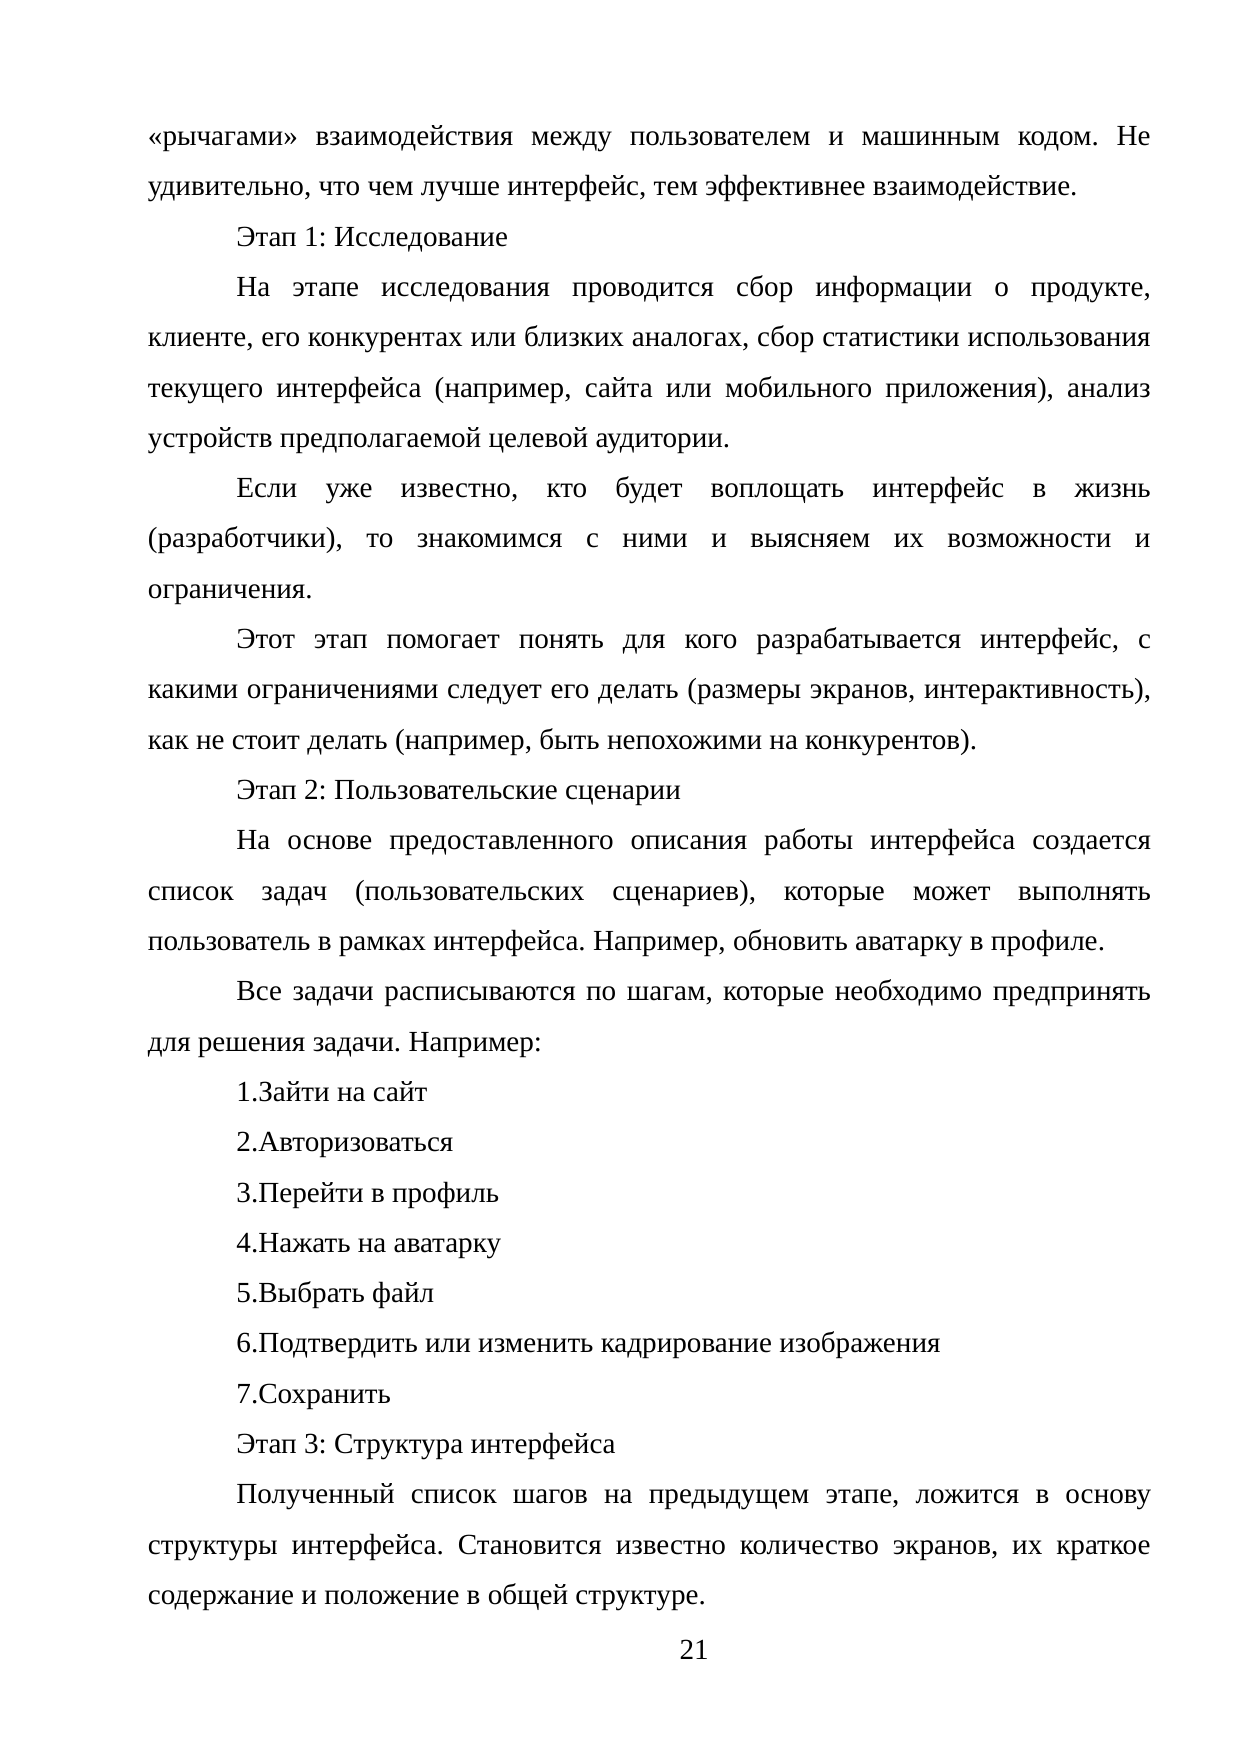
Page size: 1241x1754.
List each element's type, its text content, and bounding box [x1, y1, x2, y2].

list Нажать на аватарку [148, 1225, 1152, 1258]
list Авторизоваться [148, 1124, 1152, 1158]
text На основе предоставленного описания работы интерфейса создается список задач (пользовательских сценариев), которые может выполнять пользователь в рамках интерфейса. Например, обновить аватарку в профиле. [148, 822, 1152, 957]
list Перейти в профиль [148, 1175, 1152, 1208]
list Зайти на сайт [148, 1074, 1152, 1108]
text Этап 1: Исследование [148, 219, 1152, 252]
text Этап 2: Пользовательские сценарии [148, 772, 1152, 806]
text На этапе исследования проводится сбор информации о продукте, клиенте, его конкурентах или близких аналогах, сбор статистики использования текущего интерфейса (например, сайта или мобильного приложения), анализ устройств предполагаемой целевой аудитории. [148, 269, 1152, 453]
text Этот этап помогает понять для кого разрабатывается интерфейс, с какими ограничениями следует его делать (размеры экранов, интерактивность), как не стоит делать (например, быть непохожими на конкурентов). [148, 621, 1152, 755]
text Этап 3: Структура интерфейса [148, 1426, 1152, 1460]
text Полученный список шагов на предыдущем этапе, ложится в основу структуры интерфейса. Становится известно количество экранов, их краткое содержание и положение в общей структуре. [148, 1477, 1152, 1611]
list Подтвердить или изменить кадрирование изображения [148, 1326, 1152, 1359]
text Все задачи расписываются по шагам, которые необходимо предпринять для решения задачи. Например: [148, 973, 1152, 1057]
list Сохранить [148, 1376, 1152, 1409]
text «рычагами» взаимодействия между пользователем и машинным кодом. Не удивительно, что чем лучше интерфейс, тем эффективнее взаимодействие. [148, 118, 1152, 202]
list Выбрать файл [148, 1275, 1152, 1309]
text Если уже известно, кто будет воплощать интерфейс в жизнь (разработчики), то знакомимся с ними и выясняем их возможности и ограничения. [148, 470, 1152, 604]
